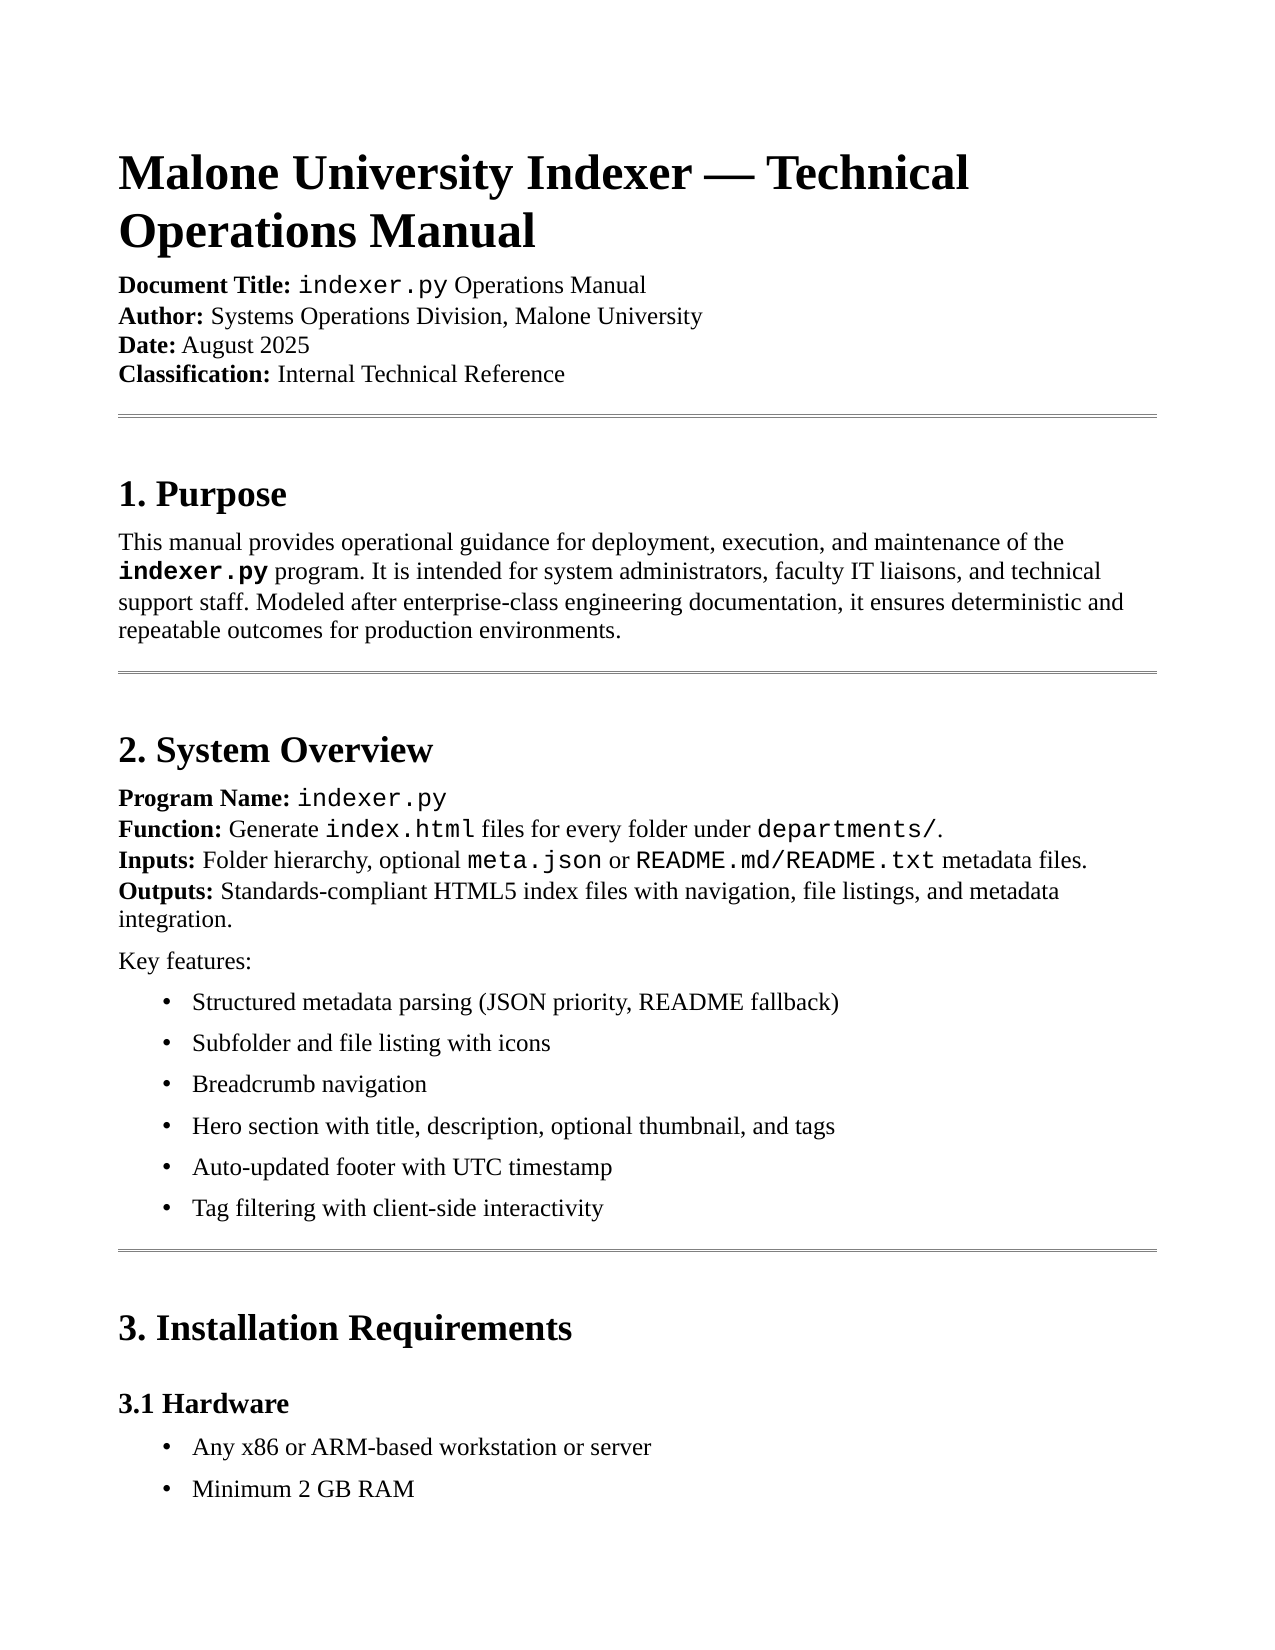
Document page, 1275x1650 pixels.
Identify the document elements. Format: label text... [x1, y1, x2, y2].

subtitle Malone University Indexer — Technical Operations Manual [118, 143, 1157, 258]
list Any x86 or ARM-based workstation or server [162, 1432, 1157, 1461]
list Structured metadata parsing (JSON priority, README fallback) [162, 987, 1157, 1016]
list Minimum 2 GB RAM [162, 1474, 1157, 1502]
text Program Name: indexer.py Function: Generate index.html files for every folder under departments/. Inputs: Folder hierarchy, optional meta.json or README.md/README.txt metadata files. Outputs: Standards-compliant HTML5 index files with navigation, file listings, and metadata integration. [118, 783, 1157, 933]
text This manual provides operational guidance for deployment, execution, and maintenance of the indexer.py program. It is intended for system administrators, faculty IT liaisons, and technical support staff. Modeled after enterprise-class engineering documentation, it ensures deterministic and repeatable outcomes for production environments. [118, 527, 1157, 644]
subtitle 1. Purpose [118, 471, 1157, 514]
subtitle 2. System Overview [118, 728, 1157, 771]
list Subfolder and file listing with icons [162, 1028, 1157, 1057]
list Tag filtering with client-side interactivity [162, 1193, 1157, 1222]
text Key features: [118, 946, 1157, 974]
list Breadcrumb navigation [162, 1069, 1157, 1098]
list Hero section with title, description, optional thumbnail, and tags [162, 1111, 1157, 1139]
text Document Title: indexer.py Operations Manual Author: Systems Operations Division, Malone University Date: August 2025 Classification: Internal Technical Reference [118, 271, 1157, 388]
subtitle 3.1 Hardware [118, 1386, 1157, 1420]
list Auto-updated footer with UTC timestamp [162, 1152, 1157, 1181]
subtitle 3. Installation Requirements [118, 1306, 1157, 1349]
